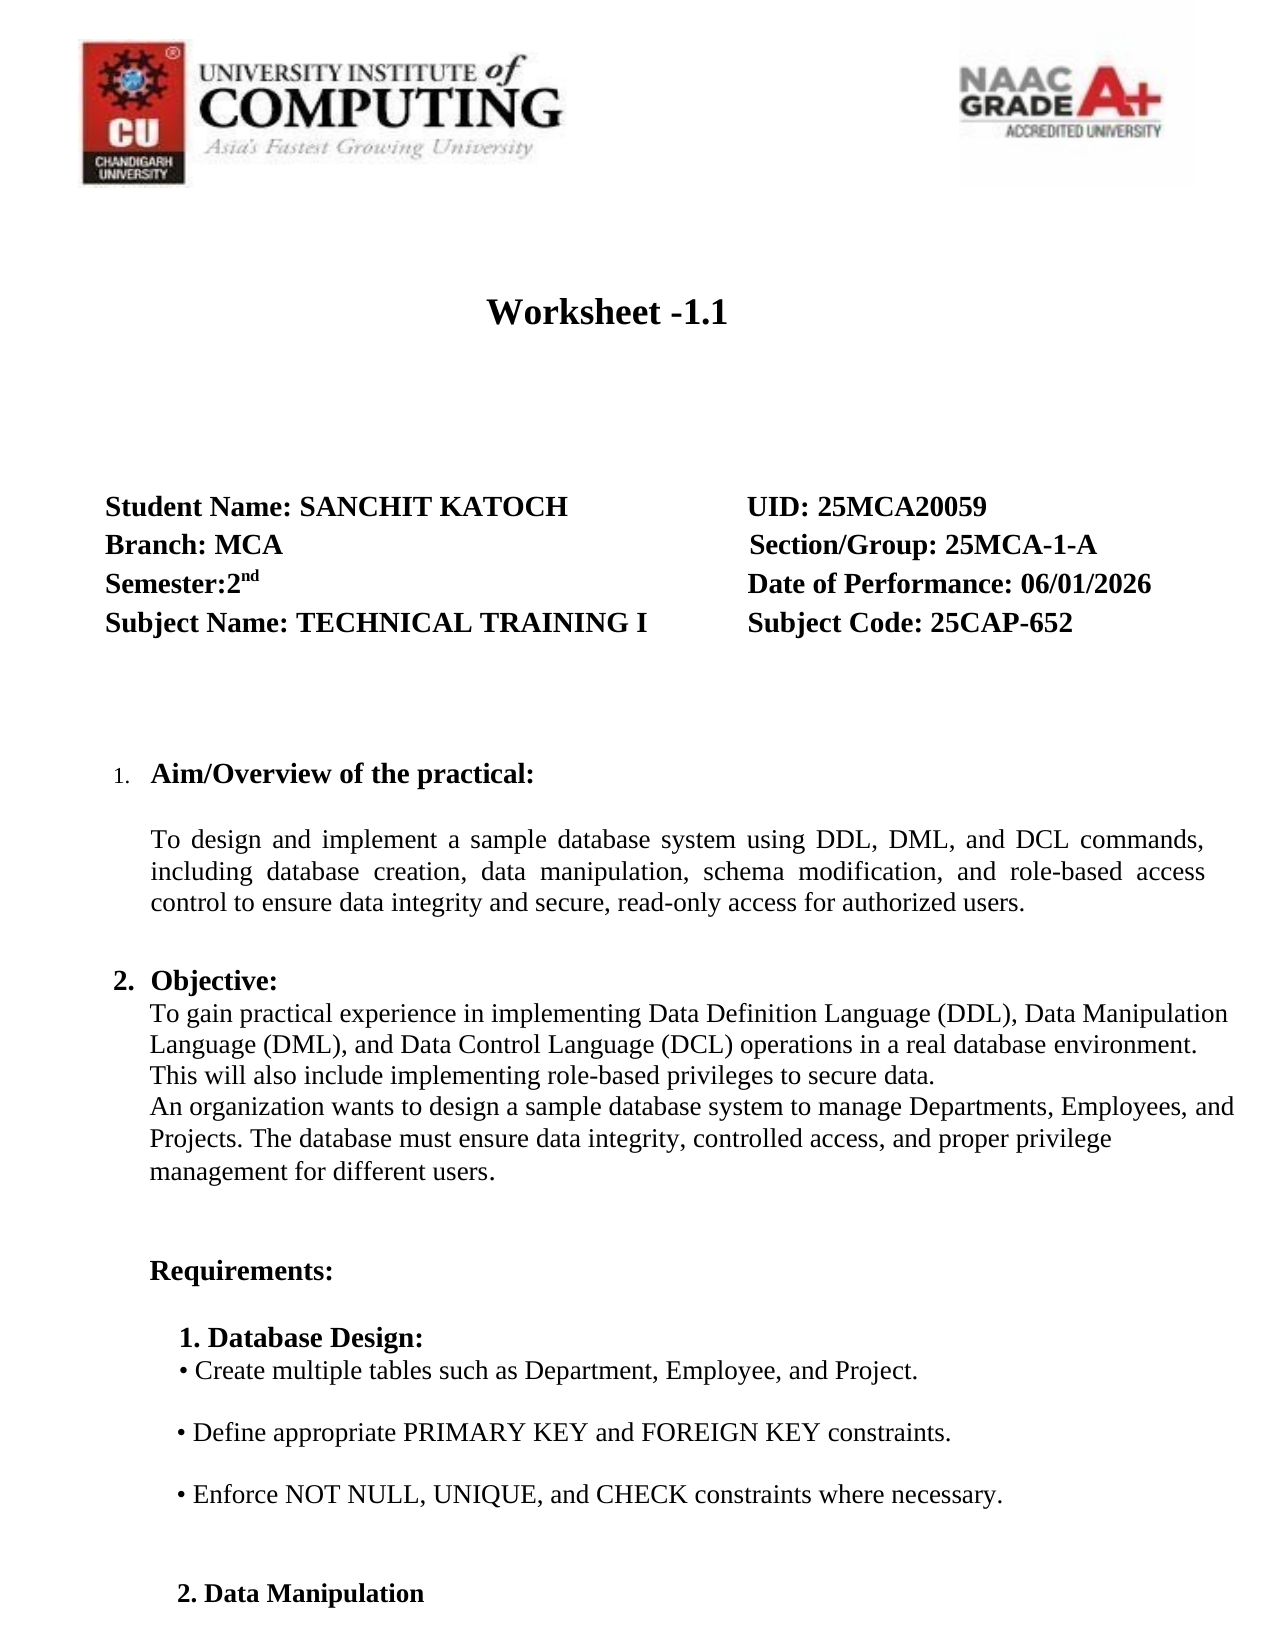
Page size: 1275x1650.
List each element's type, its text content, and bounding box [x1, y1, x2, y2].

text To design and implement a sample database system using DDL, DML, and DCL commands, including database creation, data manipulation, schema modification, and role-based access control to ensure data integrity and secure, read-only access for authorized users. [150, 823, 1206, 917]
list Aim/Overview of the practical: [113, 756, 1237, 790]
text To gain practical experience in implementing Data Definition Language (DDL), Data Manipulation Language (DML), and Data Control Language (DCL) operations in a real database environment. This will also include implementing role-based privileges to secure data. [149, 997, 1237, 1091]
list Objective: [113, 963, 1237, 997]
text 2. Data Manipulation [149, 1577, 1237, 1608]
text 1. Database Design: [149, 1321, 1237, 1354]
text Semester:2nd Date of Performance: 06/01/2026 Subject Name: TECHNICAL TRAINING I Subject Code: 25CAP-652 [105, 566, 1152, 638]
picture [958, 0, 1198, 188]
text • Define appropriate PRIMARY KEY and FOREIGN KEY constraints. [149, 1416, 1237, 1447]
text Student Name: SANCHIT KATOCH UID: 25MCA20059 [105, 489, 1237, 522]
text Requirements: [149, 1253, 1237, 1287]
picture [78, 39, 567, 188]
text • Enforce NOT NULL, UNIQUE, and CHECK constraints where necessary. [149, 1479, 1237, 1510]
title Worksheet -1.1 [37, 289, 1177, 332]
text Branch: MCA Section/Group: 25MCA-1-A [105, 527, 1237, 561]
text • Create multiple tables such as Department, Employee, and Project. [149, 1354, 1237, 1385]
text An organization wants to design a sample database system to manage Departments, Employees, and Projects. The database must ensure data integrity, controlled access, and proper privilege management for different users. [149, 1091, 1237, 1186]
